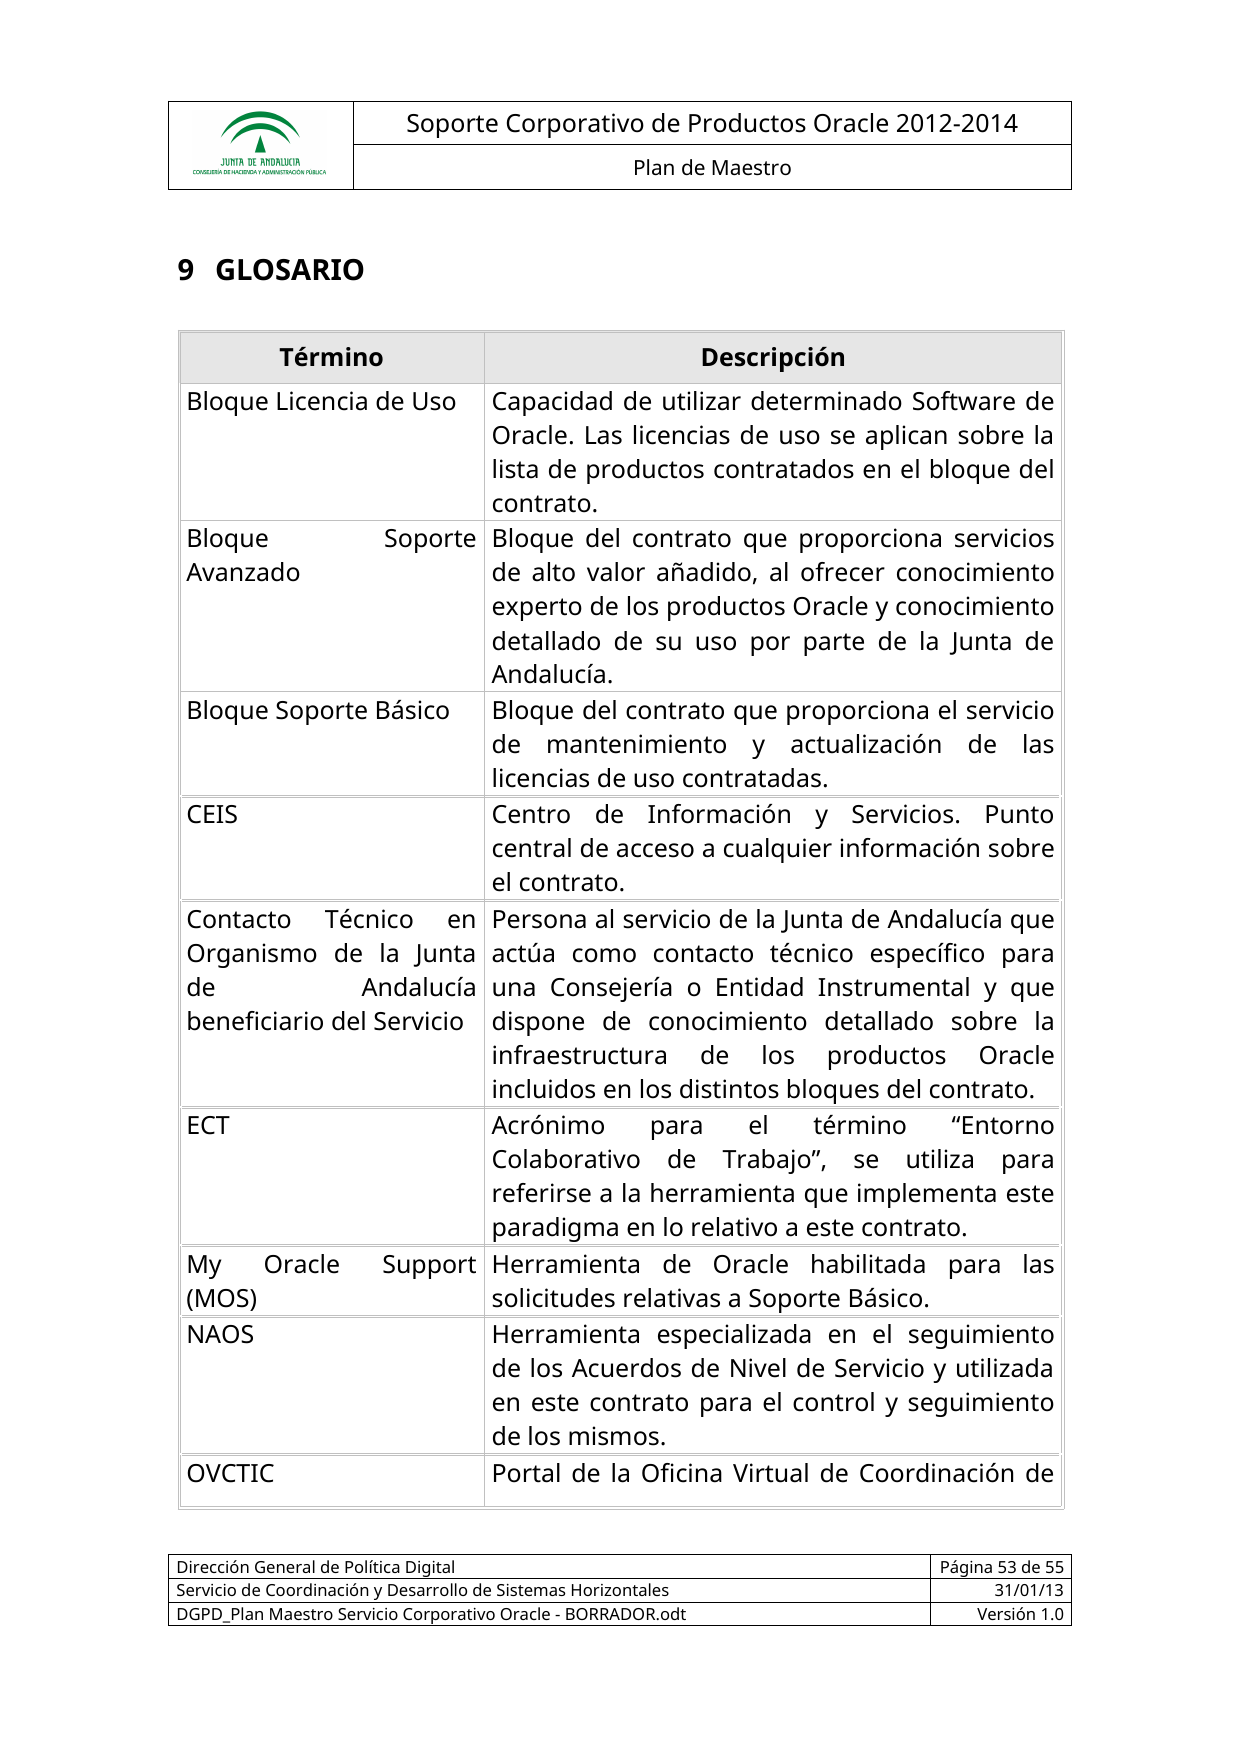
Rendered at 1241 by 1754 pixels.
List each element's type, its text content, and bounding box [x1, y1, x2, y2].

table_cell Portal de la Oficina Virtual de Coordinación de [485, 1453, 1062, 1506]
table_cell Centro de Información y Servicios. Punto central de acceso a cualquier información sobre el contrato. [485, 795, 1062, 899]
table_cell CEIS [179, 795, 484, 899]
table_cell Bloque Licencia de Uso [181, 384, 484, 520]
table_cell Herramienta especializada en el seguimiento de los Acuerdos de Nivel de Servicio y utilizada en este contrato para el control y seguimiento de los mismos. [485, 1315, 1062, 1453]
table_header Descripción [485, 333, 1061, 383]
picture [192, 110, 327, 175]
subtitle GLOSARIO [177, 249, 1063, 289]
table_header Término [181, 333, 484, 383]
table_cell OVCTIC [179, 1453, 484, 1506]
table_cell Bloque del contrato que proporciona el servicio de mantenimiento y actualización de las licencias de uso contratadas. [485, 692, 1061, 794]
table_cell Persona al servicio de la Junta de Andalucía que actúa como contacto técnico específico para una Consejería o Entidad Instrumental y que dispone de conocimiento detallado sobre la infraestructura de los productos Oracle incluidos en los distintos bloques del contrato. [485, 899, 1062, 1106]
table_cell My Oracle Support (MOS) [179, 1244, 484, 1314]
table_cell Bloque Soporte Avanzado [181, 521, 484, 691]
table_cell NAOS [179, 1315, 484, 1453]
table_cell Herramienta de Oracle habilitada para las solicitudes relativas a Soporte Básico. [485, 1244, 1062, 1314]
table_cell Acrónimo para el término “Entorno Colaborativo de Trabajo”, se utiliza para referirse a la herramienta que implementa este paradigma en lo relativo a este contrato. [485, 1106, 1062, 1244]
table_cell Contacto Técnico en Organismo de la Junta de Andalucía beneficiario del Servicio [179, 899, 484, 1106]
table_cell Capacidad de utilizar determinado Software de Oracle. Las licencias de uso se aplican sobre la lista de productos contratados en el bloque del contrato. [485, 384, 1061, 520]
table_cell Bloque Soporte Básico [181, 692, 484, 794]
table_cell Bloque del contrato que proporciona servicios de alto valor añadido, al ofrecer conocimiento experto de los productos Oracle y conocimiento detallado de su uso por parte de la Junta de Andalucía. [485, 521, 1061, 691]
table_cell ECT [179, 1106, 484, 1244]
